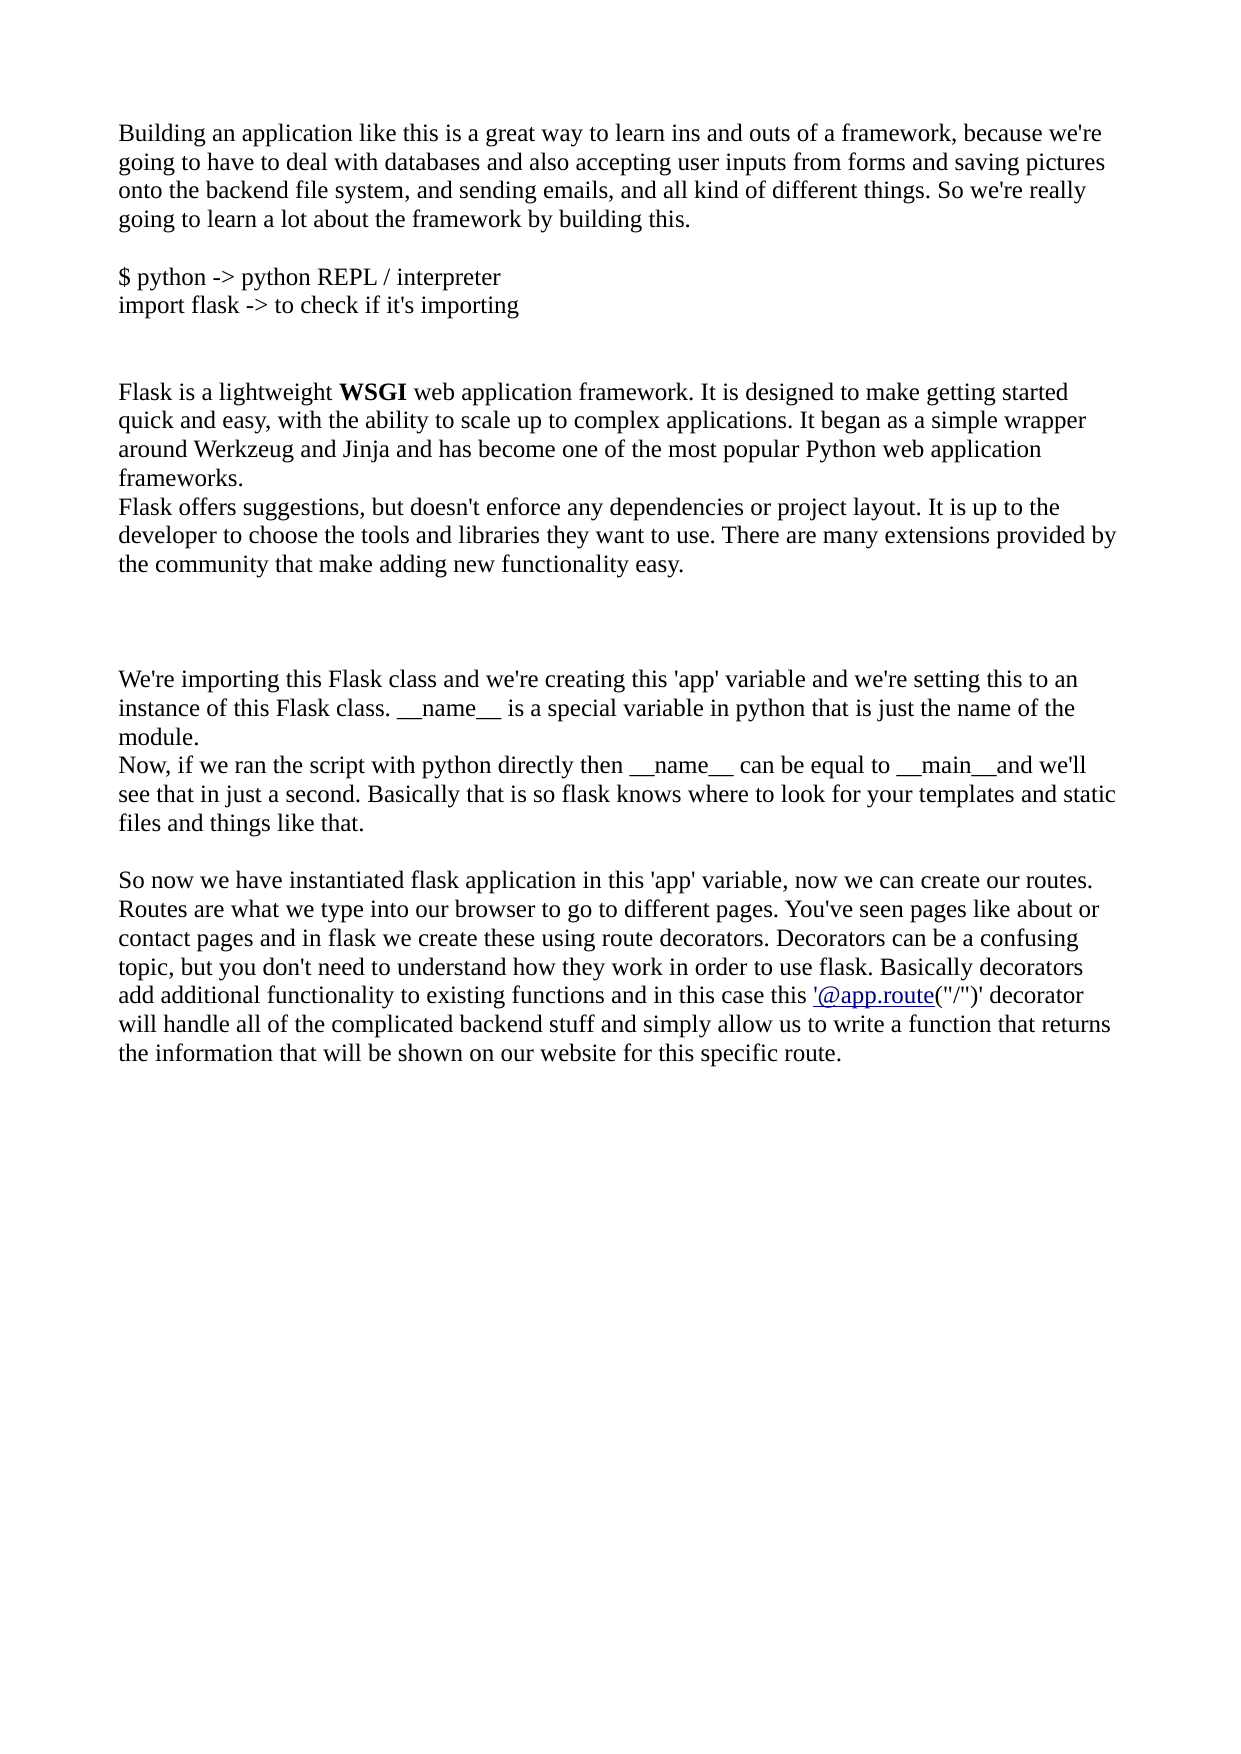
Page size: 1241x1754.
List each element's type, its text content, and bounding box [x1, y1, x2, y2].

text We're importing this Flask class and we're creating this 'app' variable and we're setting this to an instance of this Flask class. __name__ is a special variable in python that is just the name of the module. [118, 664, 1122, 751]
text Flask is a lightweight WSGI web application framework. It is designed to make getting started quick and easy, with the ability to scale up to complex applications. It began as a simple wrapper around Werkzeug and Jinja and has become one of the most popular Python web application frameworks. [118, 377, 1122, 492]
text Building an application like this is a great way to learn ins and outs of a framework, because we're going to have to deal with databases and also accepting user inputs from forms and saving pictures onto the backend file system, and sending emails, and all kind of different things. So we're really going to learn a lot about the framework by building this. [118, 118, 1122, 233]
text import flask -> to check if it's importing [118, 291, 1122, 319]
text Flask offers suggestions, but doesn't enforce any dependencies or project layout. It is up to the developer to choose the tools and libraries they want to use. There are many extensions provided by the community that make adding new functionality easy. [118, 492, 1122, 578]
text So now we have instantiated flask application in this 'app' variable, now we can create our routes. Routes are what we type into our browser to go to different pages. You've seen pages like about or contact pages and in flask we create these using route decorators. Decorators can be a confusing topic, but you don't need to understand how they work in order to use flask. Basically decorators add additional functionality to existing functions and in this case this '@app.route("/")' decorator will handle all of the complicated backend stuff and simply allow us to write a function that returns the information that will be shown on our website for this specific route. [118, 866, 1122, 1067]
text $ python -> python REPL / interpreter [118, 262, 1122, 291]
text Now, if we ran the script with python directly then __name__ can be equal to __main__and we'll see that in just a second. Basically that is so flask knows where to look for your templates and static files and things like that. [118, 751, 1122, 837]
